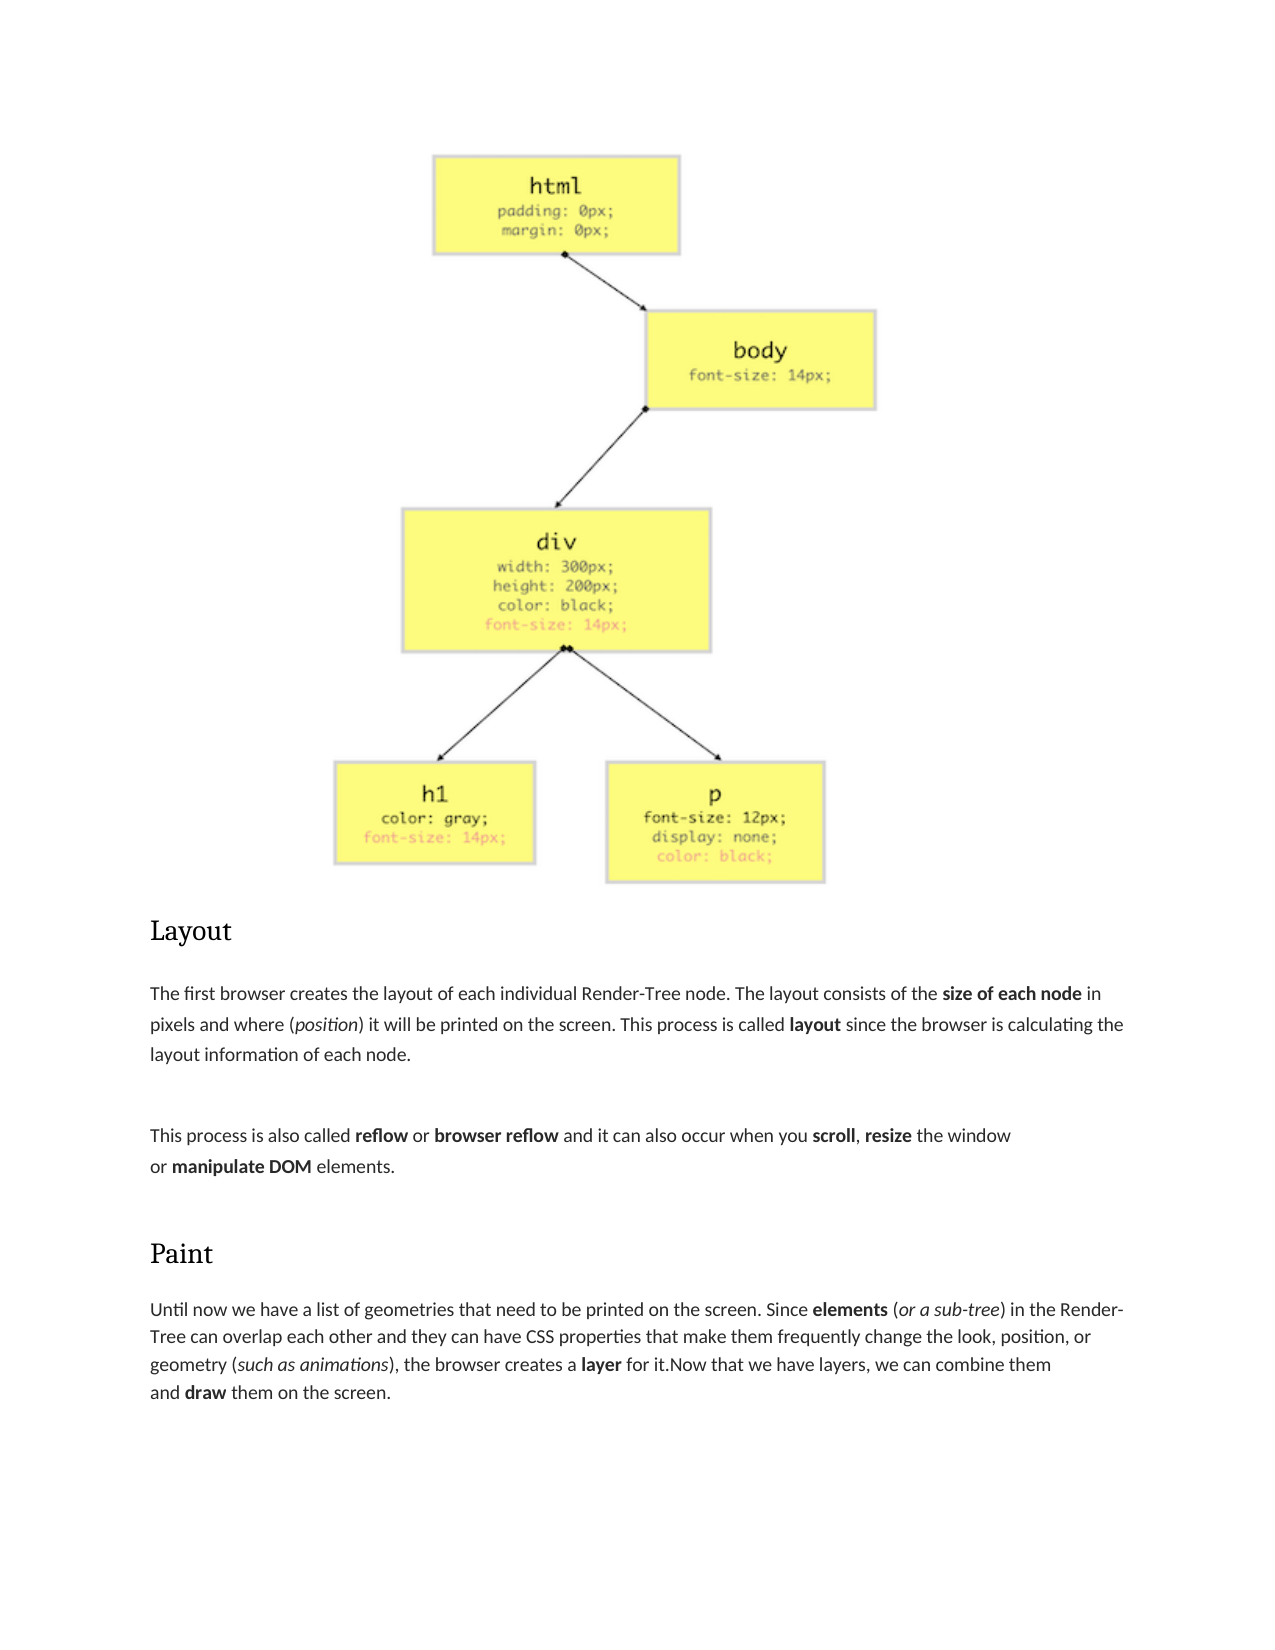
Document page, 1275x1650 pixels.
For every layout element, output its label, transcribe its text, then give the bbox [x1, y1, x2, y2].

text The first browser creates the layout of each individual Render-Tree node. The layout consists of the size of each node in pixels and where (position) it will be printed on the screen. This process is called layout since the browser is calculating the layout information of each node. [150, 974, 1125, 1067]
text This process is also called reflow or browser reflow and it can also occur when you scroll, resize the window or manipulate DOM elements. [150, 1117, 1125, 1178]
picture [327, 150, 885, 890]
text Layout [150, 914, 1125, 948]
text Paint [150, 1237, 1125, 1271]
text Until now we have a list of geometries that need to be printed on the screen. Since elements (or a sub-tree) in the Render-Tree can overlap each other and they can have CSS properties that make them frequently change the look, position, or geometry (such as animations), the browser creates a layer for it.Now that we have layers, we can combine them and draw them on the screen. [150, 1297, 1125, 1404]
